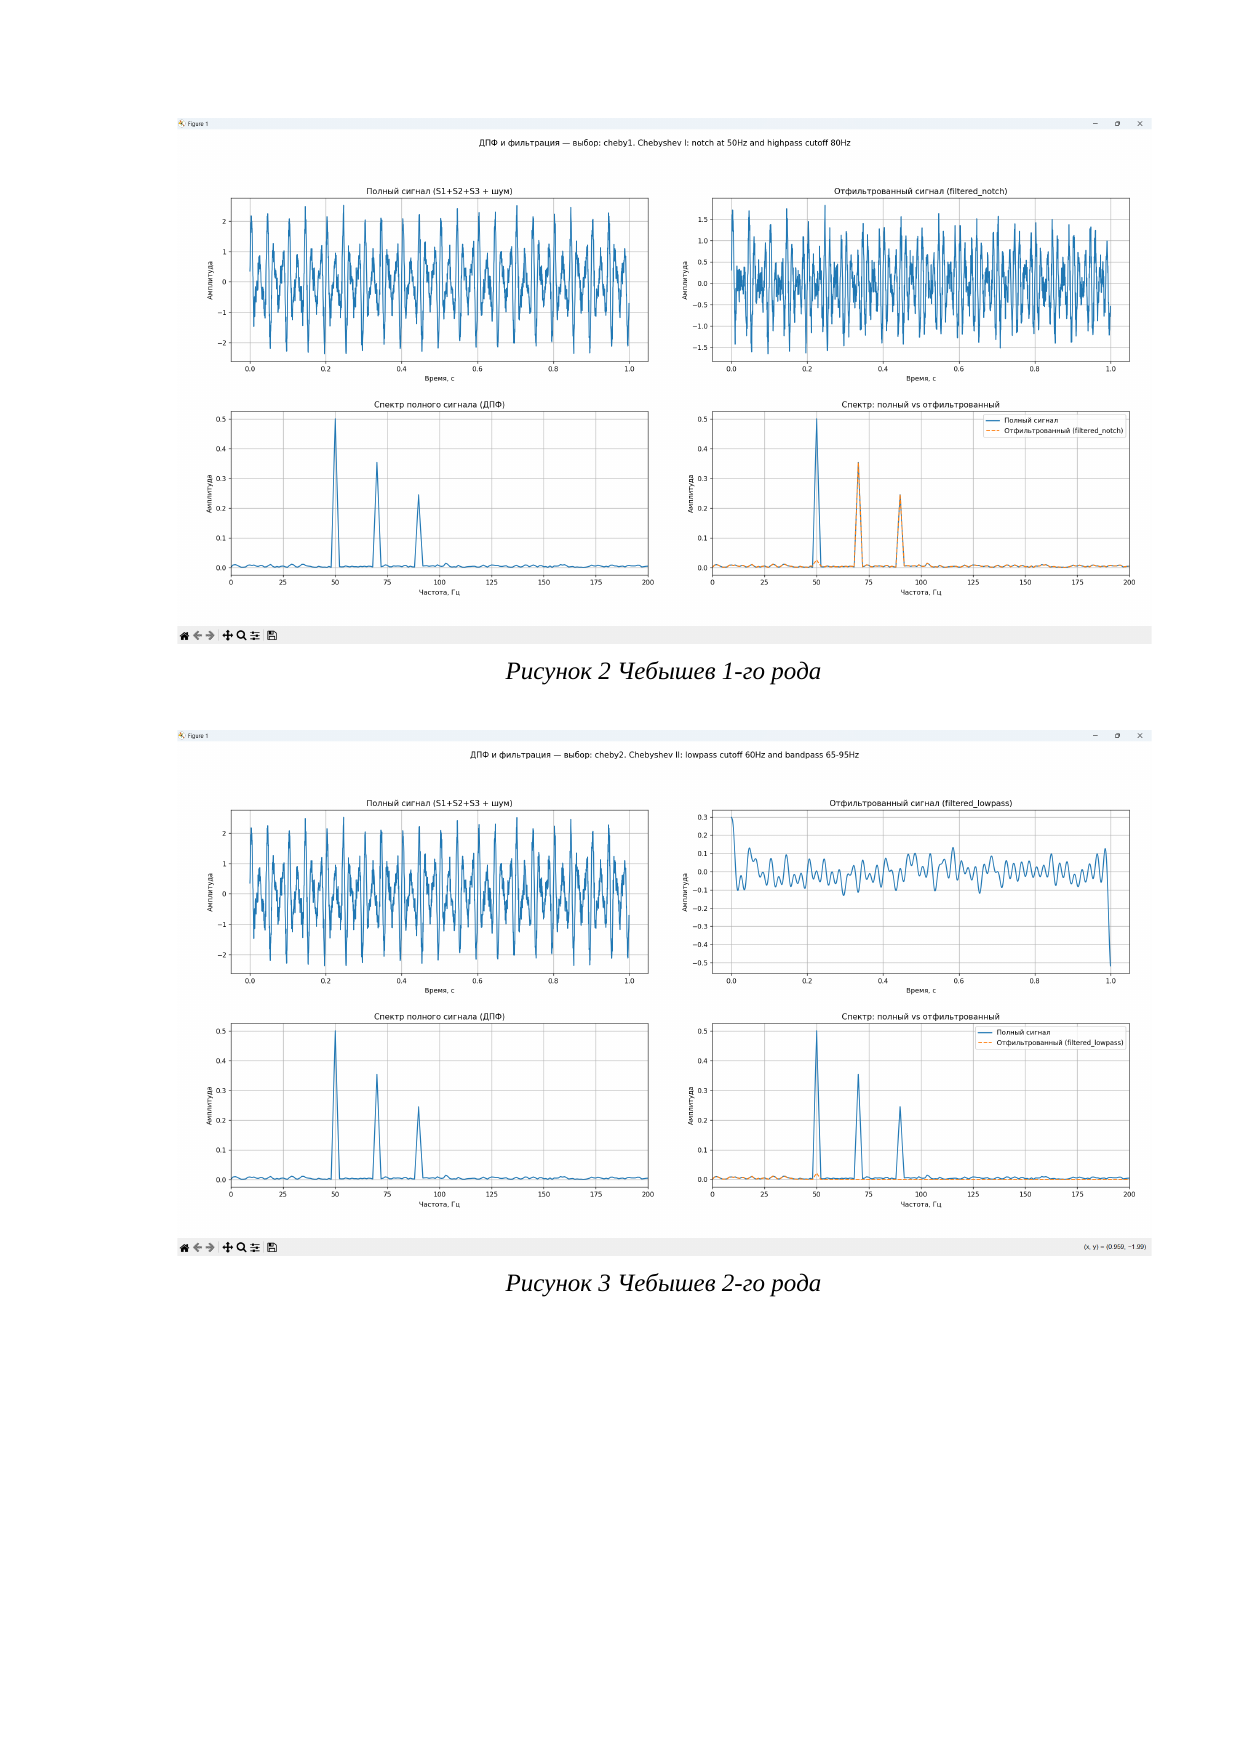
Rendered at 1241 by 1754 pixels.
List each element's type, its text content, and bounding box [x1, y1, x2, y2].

text Рисунок 2 Чебышев 1-го рода [177, 656, 1152, 685]
text Рисунок 3 Чебышев 2-го рода [177, 1268, 1152, 1297]
